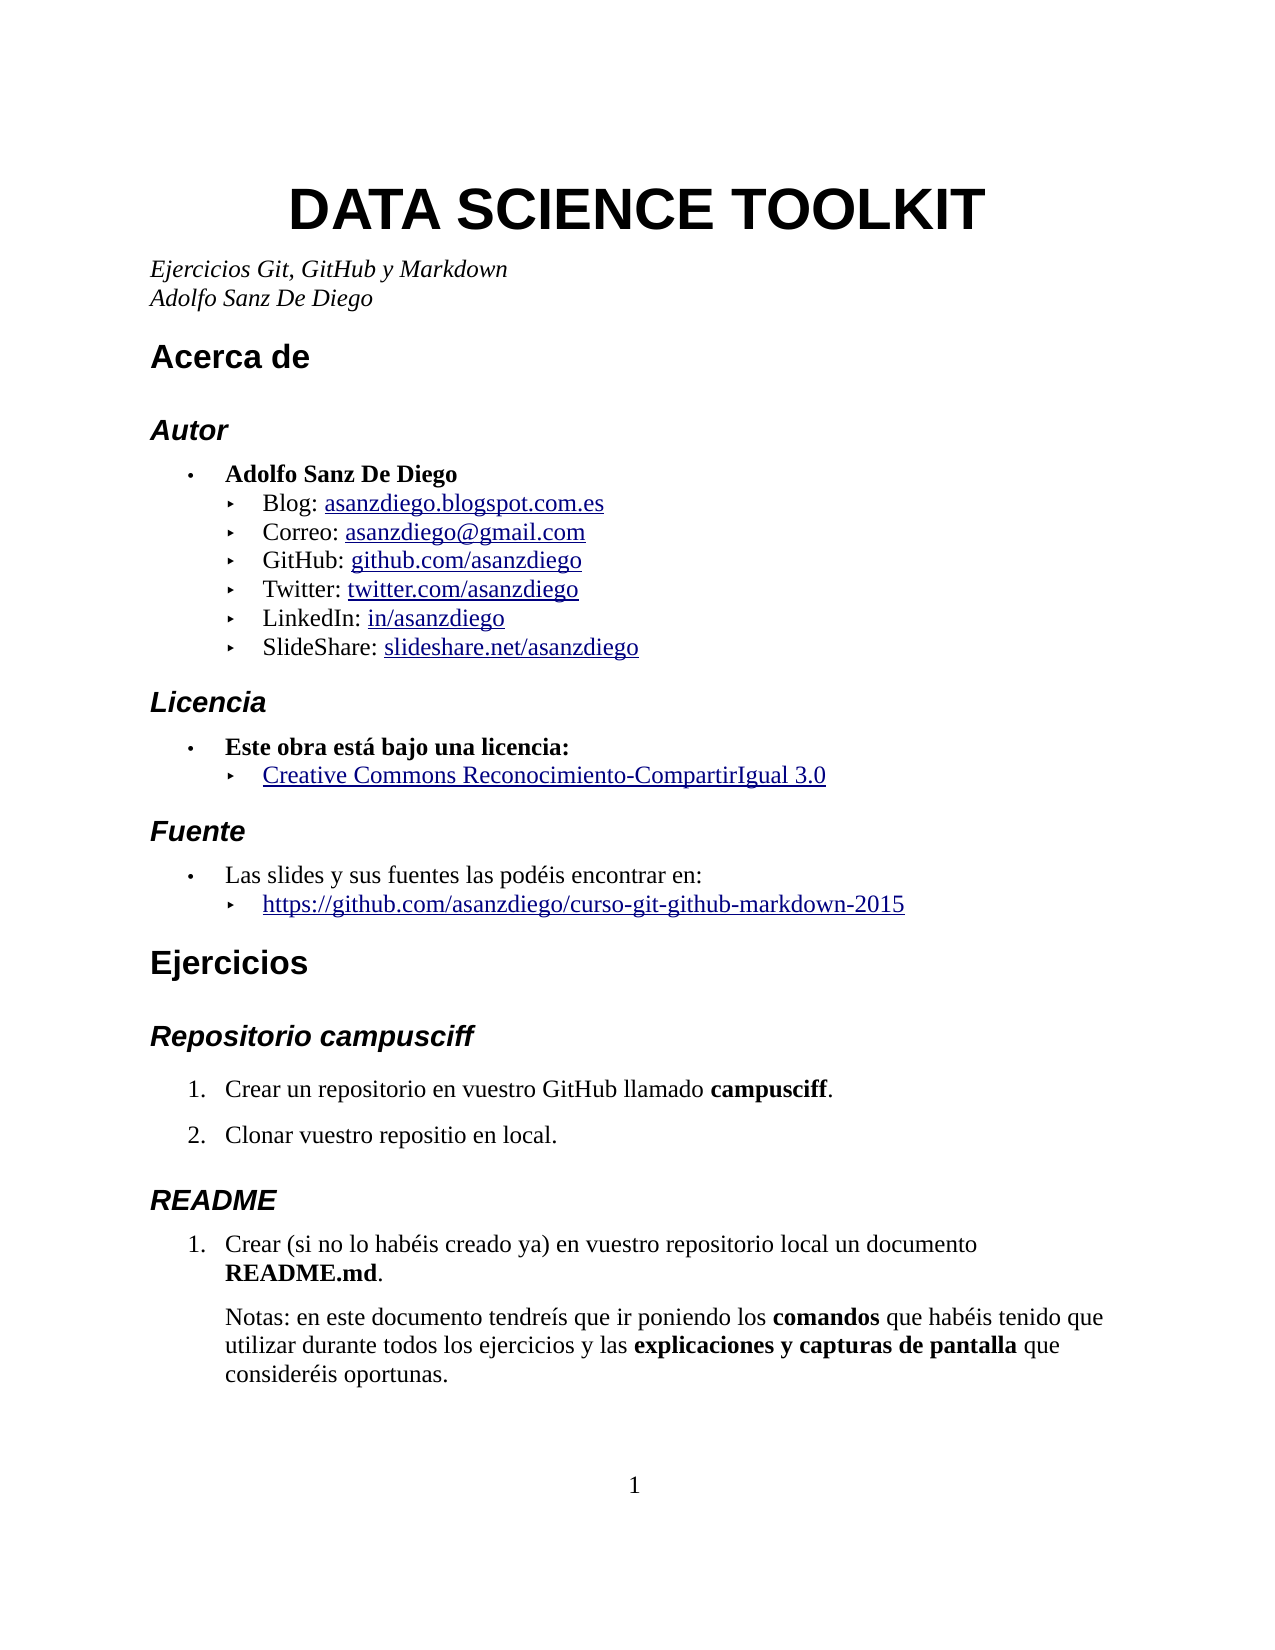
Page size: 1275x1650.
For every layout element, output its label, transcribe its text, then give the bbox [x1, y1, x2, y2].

list Clonar vuestro repositio en local. [187, 1120, 1125, 1149]
list Este obra está bajo una licencia: [187, 732, 1125, 760]
list LinkedIn: in/asanzdiego [225, 603, 1125, 632]
list Twitter: twitter.com/asanzdiego [225, 574, 1125, 603]
subtitle README [150, 1183, 1125, 1217]
list SlideShare: slideshare.net/asanzdiego [225, 632, 1125, 661]
subtitle Repositorio campusciff [150, 1019, 1125, 1052]
list GitHub: github.com/asanzdiego [225, 546, 1125, 574]
list Adolfo Sanz De Diego [187, 459, 1125, 488]
list https://github.com/asanzdiego/curso-git-github-markdown-2015 [225, 889, 1125, 918]
list Blog: asanzdiego.blogspot.com.es [225, 488, 1125, 517]
list Correo: asanzdiego@gmail.com [225, 517, 1125, 546]
list Crear (si no lo habéis creado ya) en vuestro repositorio local un documento README.md. [187, 1229, 1125, 1287]
list Creative Commons Reconocimiento-CompartirIgual 3.0 [225, 760, 1125, 789]
subtitle Fuente [150, 814, 1125, 848]
subtitle Licencia [150, 686, 1125, 719]
text Ejercicios Git, GitHub y Markdown [150, 254, 1125, 283]
list Crear un repositorio en vuestro GitHub llamado campusciff. [187, 1074, 1125, 1102]
text Adolfo Sanz De Diego [150, 283, 1125, 312]
text Notas: en este documento tendreís que ir poniendo los comandos que habéis tenido que utilizar durante todos los ejercicios y las explicaciones y capturas de pantalla que consideréis oportunas. [225, 1302, 1125, 1388]
subtitle Acerca de [150, 337, 1125, 376]
list Las slides y sus fuentes las podéis encontrar en: [187, 860, 1125, 889]
title DATA SCIENCE TOOLKIT [150, 175, 1125, 242]
subtitle Ejercicios [150, 943, 1125, 981]
subtitle Autor [150, 413, 1125, 447]
